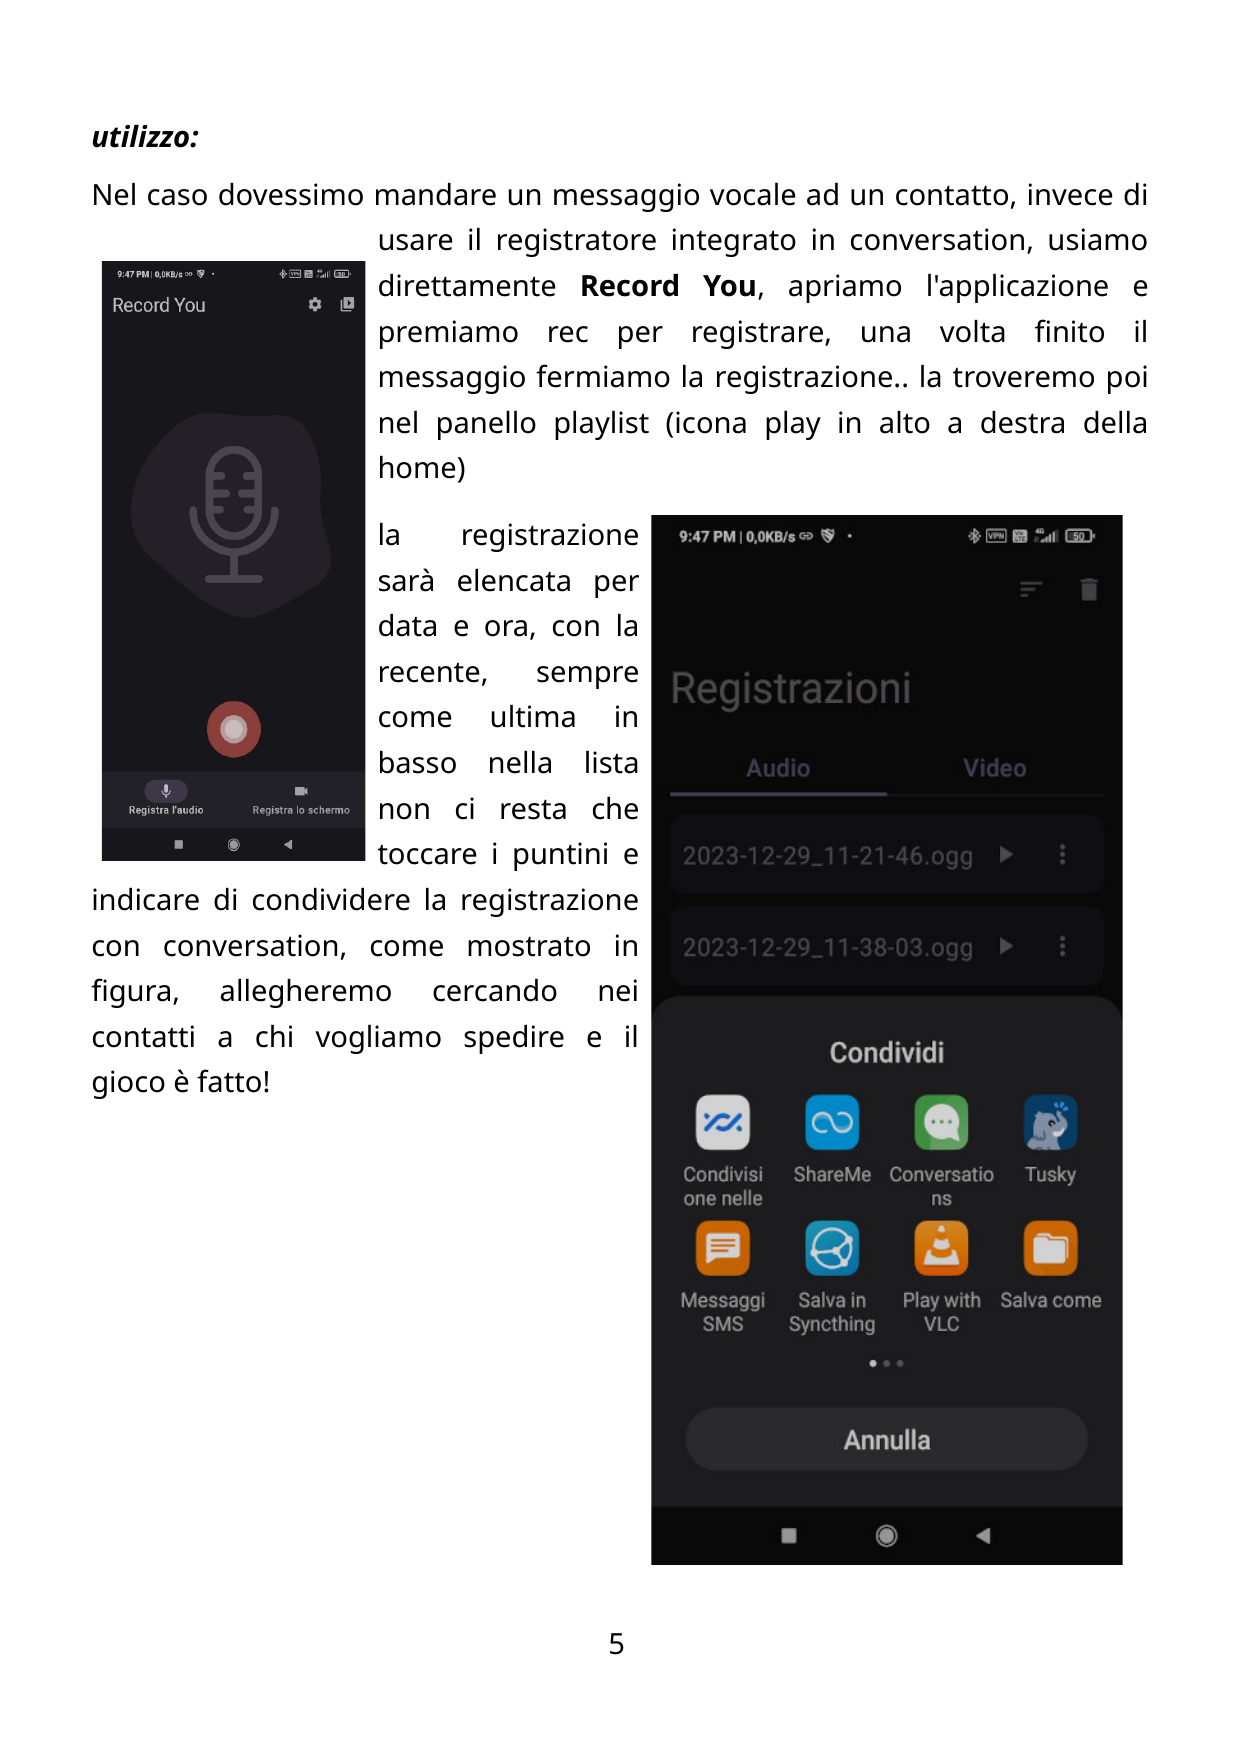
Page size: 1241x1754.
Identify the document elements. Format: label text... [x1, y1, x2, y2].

picture [101, 261, 366, 861]
subtitle utilizzo: [91, 116, 1149, 156]
text Nel caso dovessimo mandare un messaggio vocale ad un contatto, invece di usare il registratore integrato in conversation, usiamo direttamente Record You, apriamo l'applicazione e premiamo rec per registrare, una volta finito il messaggio fermiamo la registrazione.. la troveremo poi nel panello playlist (icona play in alto a destra della home) [90, 174, 1149, 872]
picture [651, 515, 1123, 1565]
text la registrazione sarà elencata per data e ora, con la recente, sempre come ultima in basso nella lista non ci resta che toccare i puntini e indicare di condividere la registrazione con conversation, come mostrato in figura, allegheremo cercando nei contatti a chi vogliamo spedire e il gioco è fatto! [91, 503, 1149, 1577]
